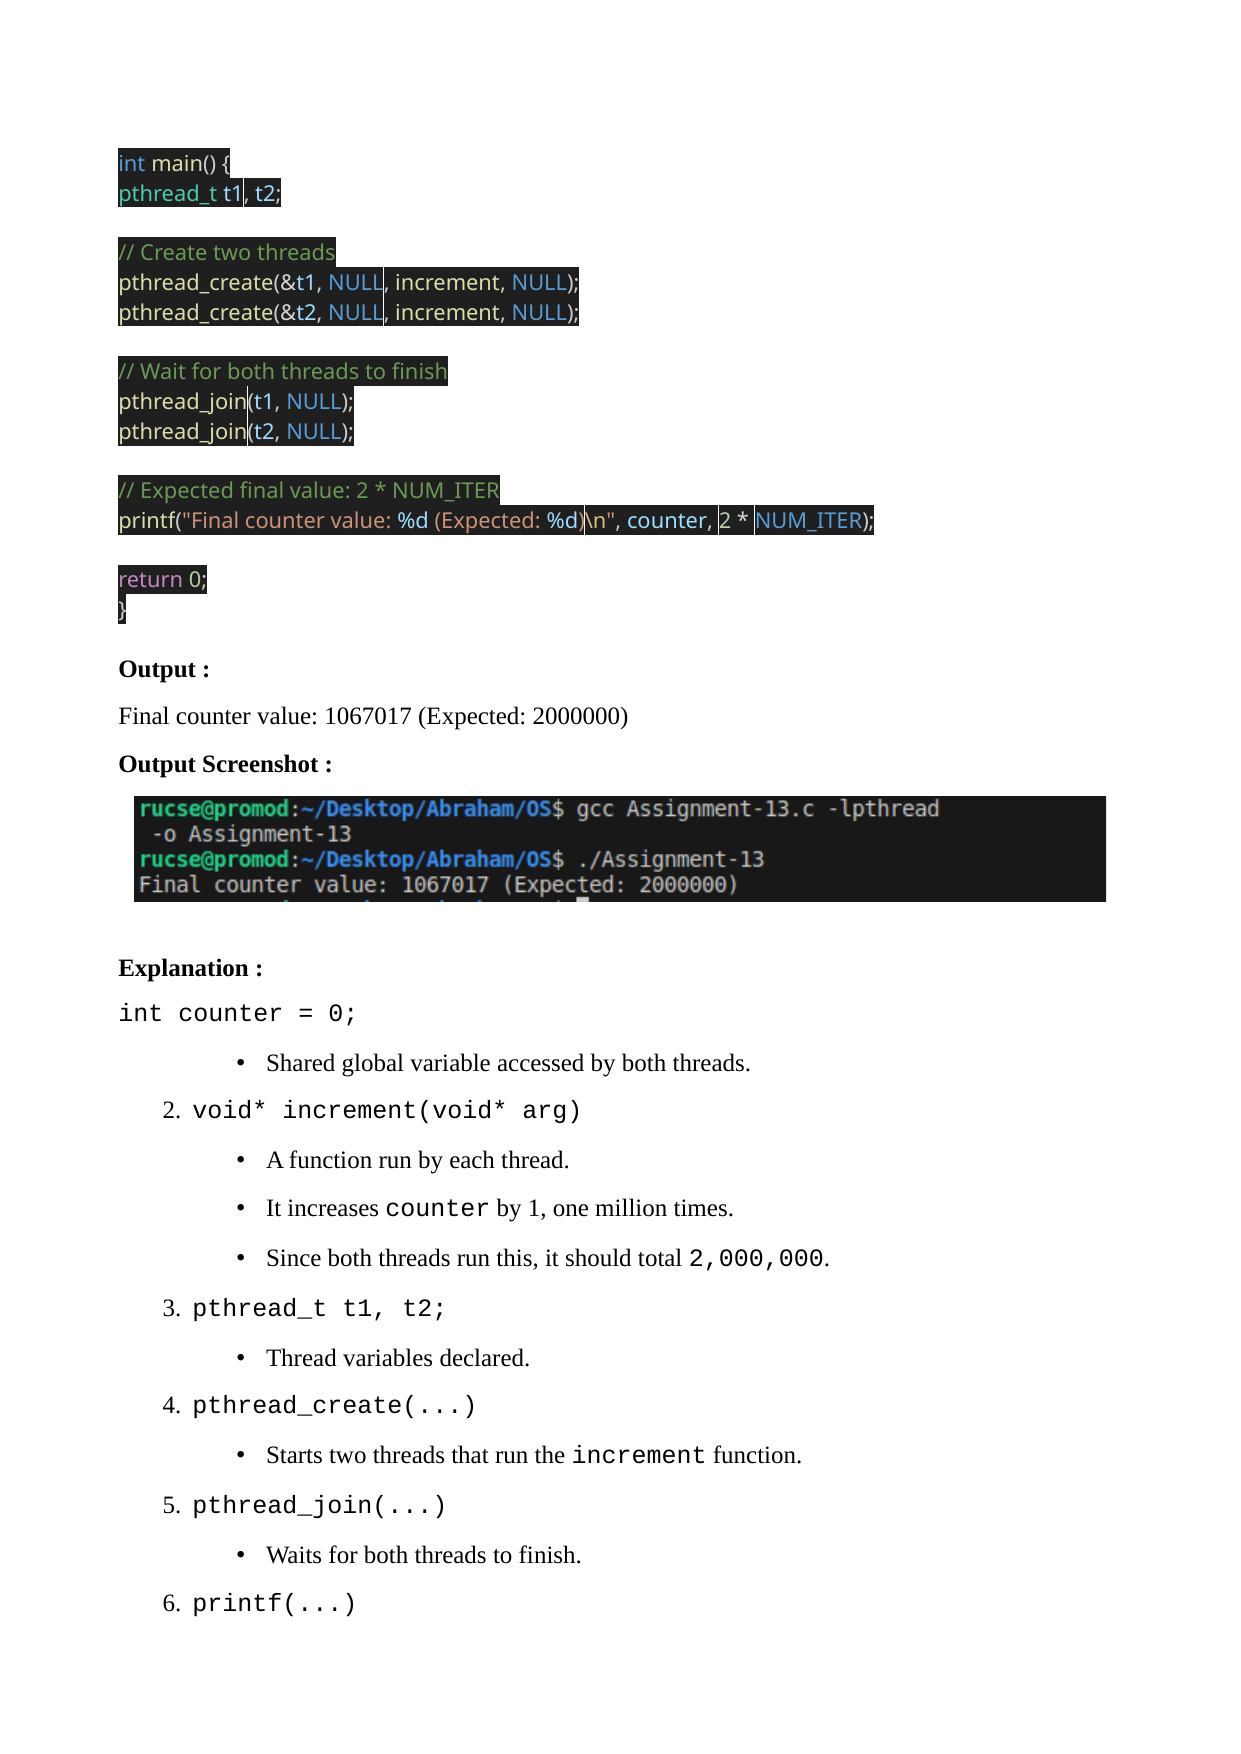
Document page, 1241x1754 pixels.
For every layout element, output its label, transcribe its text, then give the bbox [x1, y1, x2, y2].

text pthread_join(t1, NULL); [118, 386, 1122, 416]
text // Create two threads [118, 237, 1122, 267]
list Starts two threads that run the increment function. [236, 1441, 1122, 1471]
text pthread_t t1, t2; [118, 178, 1122, 207]
text pthread_join(t2, NULL); [118, 416, 1122, 446]
text printf("Final counter value: %d (Expected: %d)\n", counter, 2 * NUM_ITER); [118, 505, 1122, 535]
list pthread_create(...) [162, 1391, 1122, 1421]
list Shared global variable accessed by both threads. [236, 1048, 1122, 1077]
text Output : [118, 654, 1122, 682]
text pthread_create(&t1, NULL, increment, NULL); [118, 267, 1122, 297]
list Waits for both threads to finish. [236, 1541, 1122, 1569]
text Explanation : [118, 953, 1122, 982]
text Output Screenshot : [118, 749, 1122, 778]
list Thread variables declared. [236, 1343, 1122, 1372]
list It increases counter by 1, one million times. [236, 1193, 1122, 1224]
picture [134, 796, 1107, 902]
list Since both threads run this, it should total 2,000,000. [236, 1243, 1122, 1274]
text Final counter value: 1067017 (Expected: 2000000) [118, 701, 1122, 730]
text return 0; [118, 564, 1122, 594]
list pthread_join(...) [162, 1491, 1122, 1521]
text int main() { [118, 148, 1122, 178]
list A function run by each thread. [236, 1145, 1122, 1174]
list printf(...) [162, 1588, 1122, 1619]
text // Wait for both threads to finish [118, 356, 1122, 386]
text // Expected final value: 2 * NUM_ITER [118, 475, 1122, 505]
list void* increment(void* arg) [162, 1095, 1122, 1126]
text pthread_create(&t2, NULL, increment, NULL); [118, 297, 1122, 326]
text } [118, 594, 1122, 624]
text int counter = 0; [118, 1001, 1122, 1029]
list pthread_t t1, t2; [162, 1293, 1122, 1324]
